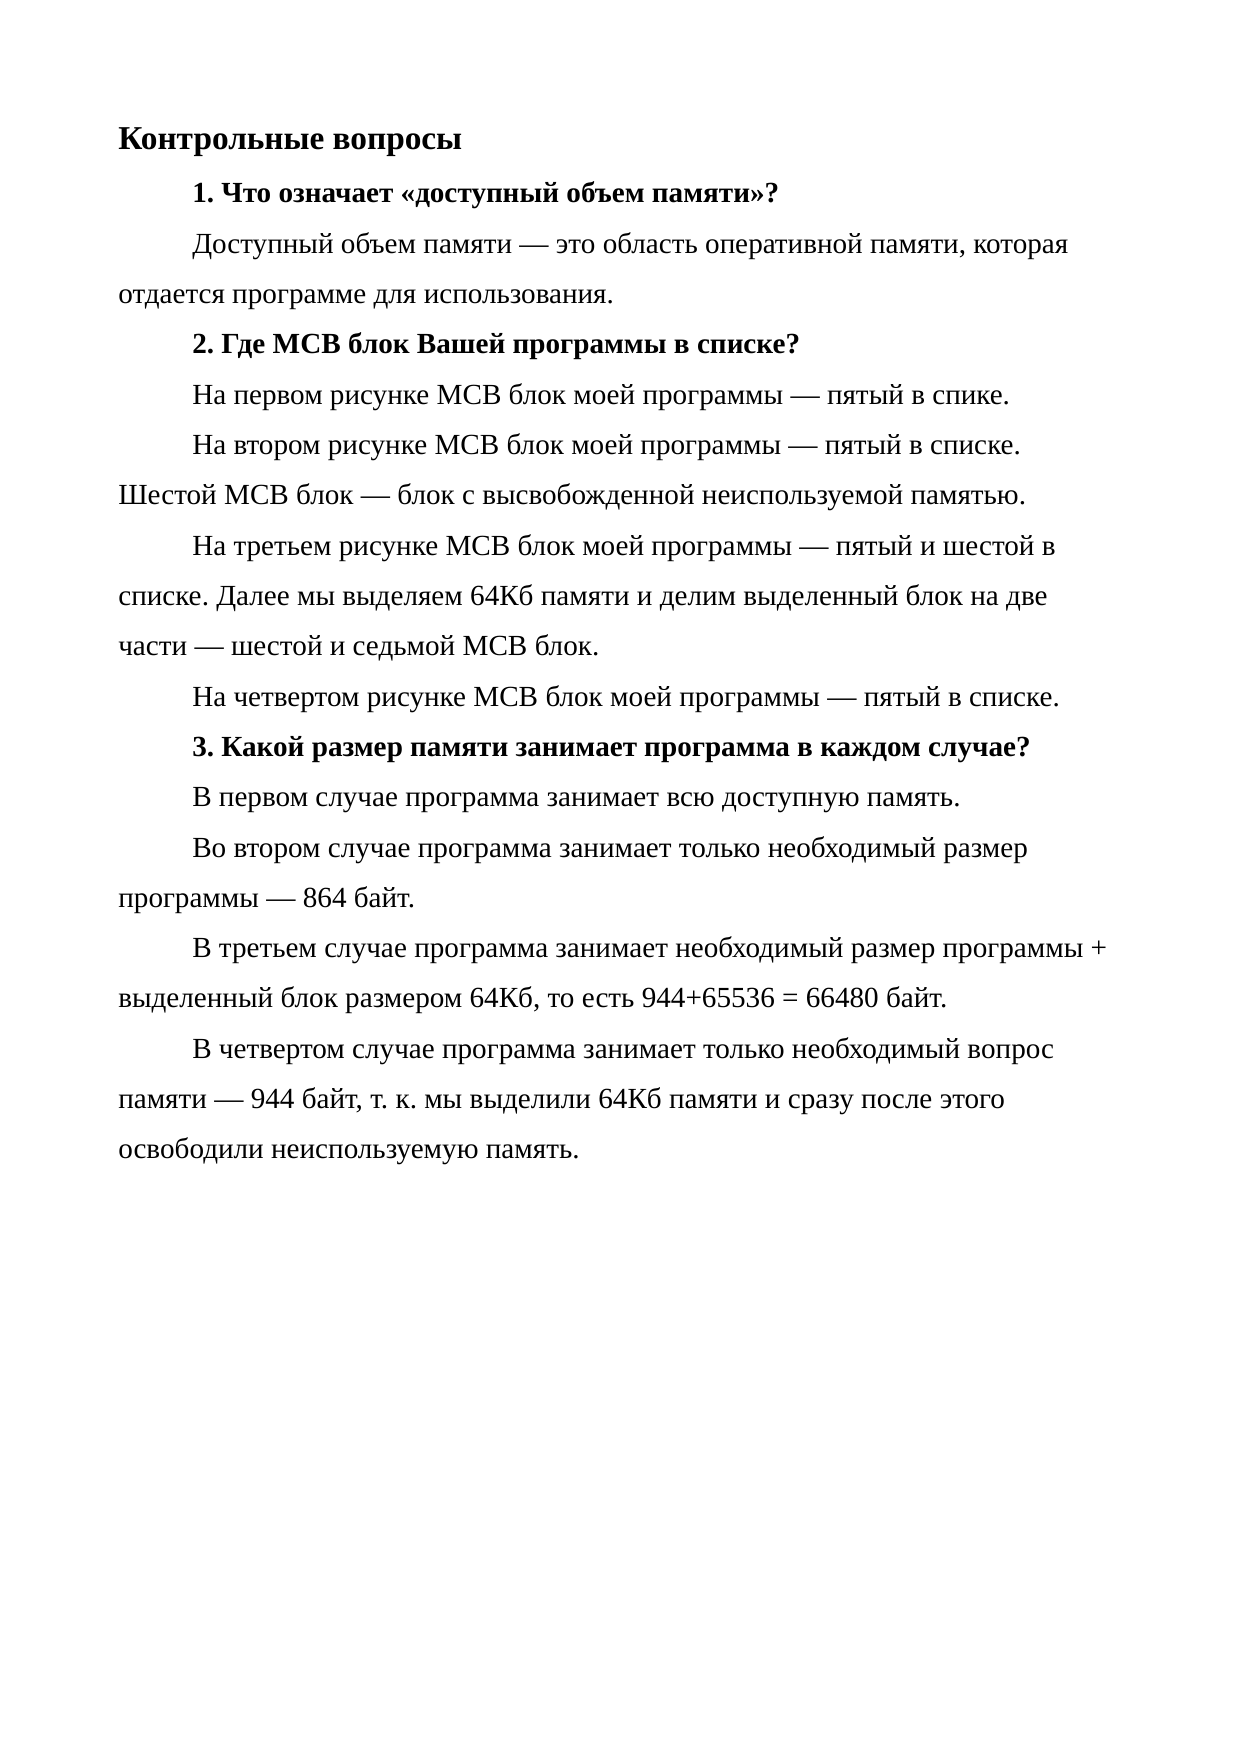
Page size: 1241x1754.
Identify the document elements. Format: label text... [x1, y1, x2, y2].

text На четвертом рисунке MCB блок моей программы — пятый в списке. [118, 679, 1122, 712]
text На втором рисунке MCB блок моей программы — пятый в списке. Шестой MCB блок — блок с высвобожденной неиспользуемой памятью. [118, 427, 1122, 511]
text 2. Где MCB блок Вашей программы в списке? [118, 327, 1122, 360]
text На третьем рисунке MCB блок моей программы — пятый и шестой в списке. Далее мы выделяем 64Кб памяти и делим выделенный блок на две части — шестой и седьмой MCB блок. [118, 528, 1122, 662]
text В третьем случае программа занимает необходимый размер программы + выделенный блок размером 64Кб, то есть 944+65536 = 66480 байт. [118, 930, 1122, 1014]
text Доступный объем памяти — это область оперативной памяти, которая отдается программе для использования. [118, 226, 1122, 310]
text На первом рисунке MCB блок моей программы — пятый в спике. [118, 377, 1122, 410]
text 1. Что означает «доступный объем памяти»? [118, 176, 1122, 209]
text Контрольные вопросы [118, 118, 1122, 156]
text Во втором случае программа занимает только необходимый размер программы — 864 байт. [118, 830, 1122, 913]
text В четвертом случае программа занимает только необходимый вопрос памяти — 944 байт, т. к. мы выделили 64Кб памяти и сразу после этого освободили неиспользуемую память. [118, 1031, 1122, 1165]
text В первом случае программа занимает всю доступную память. [118, 779, 1122, 813]
text 3. Какой размер памяти занимает программа в каждом случае? [118, 729, 1122, 763]
